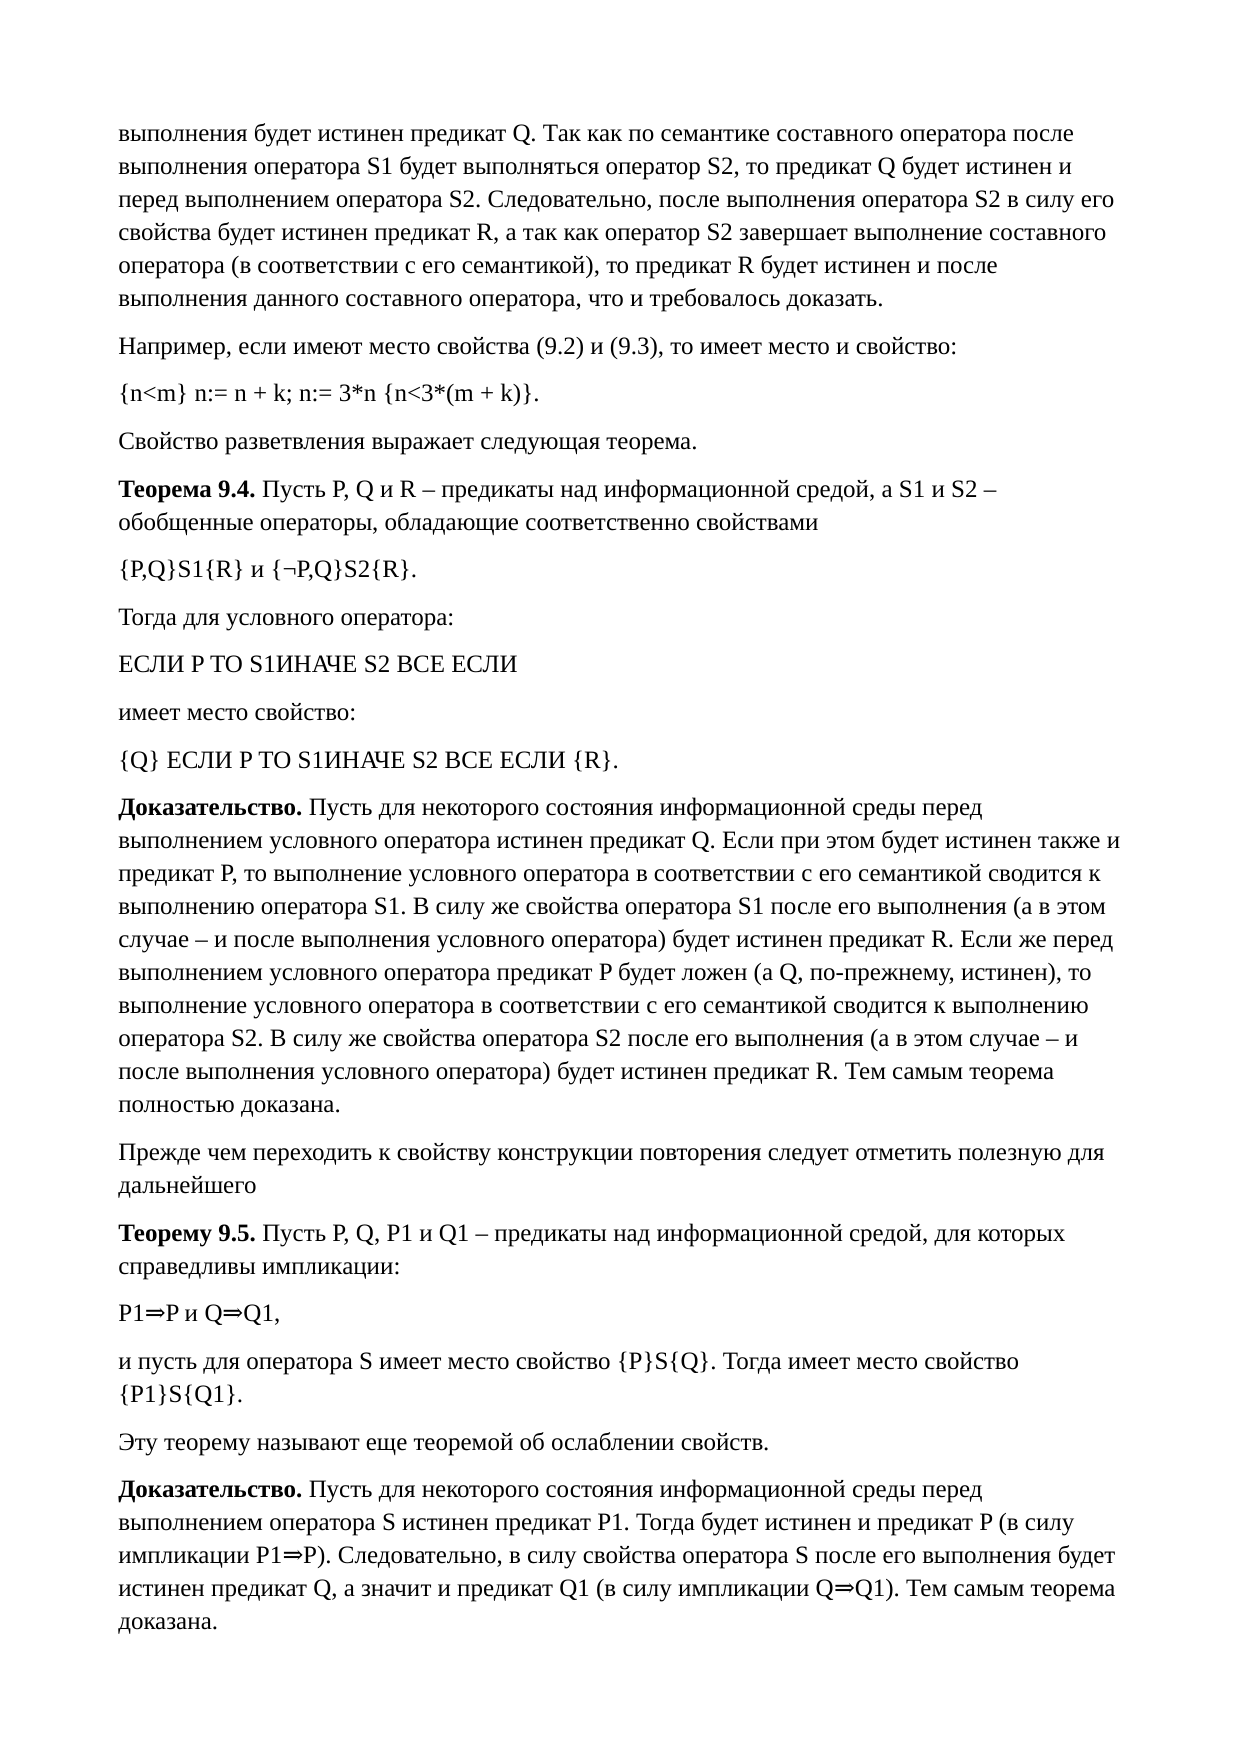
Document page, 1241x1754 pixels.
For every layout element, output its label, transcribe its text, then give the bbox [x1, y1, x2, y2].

text Теорема 9.4. Пусть P, Q и R – предикаты над информационной средой, а S1 и S2 – обобщенные операторы, обладающие соответственно свойствами [118, 474, 1122, 535]
text ЕСЛИ P ТО S1ИНАЧЕ S2 ВСЕ ЕСЛИ [118, 649, 1122, 678]
text Тогда для условного оператора: [118, 602, 1122, 631]
text Например, если имеют место свойства (9.2) и (9.3), то имеет место и свойство: [118, 331, 1122, 359]
text {n<m} n:= n + k; n:= 3*n {n<3*(m + k)}. [118, 378, 1122, 407]
text Доказательство. Пусть для некоторого состояния информационной среды перед выполнением условного оператора истинен предикат Q. Если при этом будет истинен также и предикат P, то выполнение условного оператора в соответствии с его семантикой сводится к выполнению оператора S1. В силу же свойства оператора S1 после его выполнения (а в этом случае – и после выполнения условного оператора) будет истинен предикат R. Если же перед выполнением условного оператора предикат P будет ложен (а Q, по-прежнему, истинен), то выполнение условного оператора в соответствии с его семантикой сводится к выполнению оператора S2. В силу же свойства оператора S2 после его выполнения (а в этом случае – и после выполнения условного оператора) будет истинен предикат R. Тем самым теорема полностью доказана. [118, 792, 1122, 1118]
text P1⇒P и Q⇒Q1, [118, 1298, 1122, 1327]
text выполнения будет истинен предикат Q. Так как по семантике составного оператора после выполнения оператора S1 будет выполняться оператор S2, то предикат Q будет истинен и перед выполнением оператора S2. Следовательно, после выполнения оператора S2 в силу его свойства будет истинен предикат R, а так как оператор S2 завершает выполнение составного оператора (в соответствии с его семантикой), то предикат R будет истинен и после выполнения данного составного оператора, что и требовалось доказать. [118, 118, 1122, 312]
text {Q} ЕСЛИ P ТО S1ИНАЧЕ S2 ВСЕ ЕСЛИ {R}. [118, 745, 1122, 773]
text {P,Q}S1{R} и {¬P,Q}S2{R}. [118, 554, 1122, 583]
text и пусть для оператора S имеет место свойство {P}S{Q}. Тогда имеет место свойство {P1}S{Q1}. [118, 1346, 1122, 1408]
text Прежде чем переходить к свойству конструкции повторения следует отметить полезную для дальнейшего [118, 1137, 1122, 1199]
text Свойство разветвления выражает следующая теорема. [118, 426, 1122, 455]
text Эту теорему называют еще теоремой об ослаблении свойств. [118, 1427, 1122, 1455]
text Доказательство. Пусть для некоторого состояния информационной среды перед выполнением оператора S истинен предикат P1. Тогда будет истинен и предикат P (в силу импликации P1⇒P). Следовательно, в силу свойства оператора S после его выполнения будет истинен предикат Q, а значит и предикат Q1 (в силу импликации Q⇒Q1). Тем самым теорема доказана. [118, 1474, 1122, 1635]
text имеет место свойство: [118, 697, 1122, 726]
text Теорему 9.5. Пусть P, Q, P1 и Q1 – предикаты над информационной средой, для которых справедливы импликации: [118, 1218, 1122, 1279]
